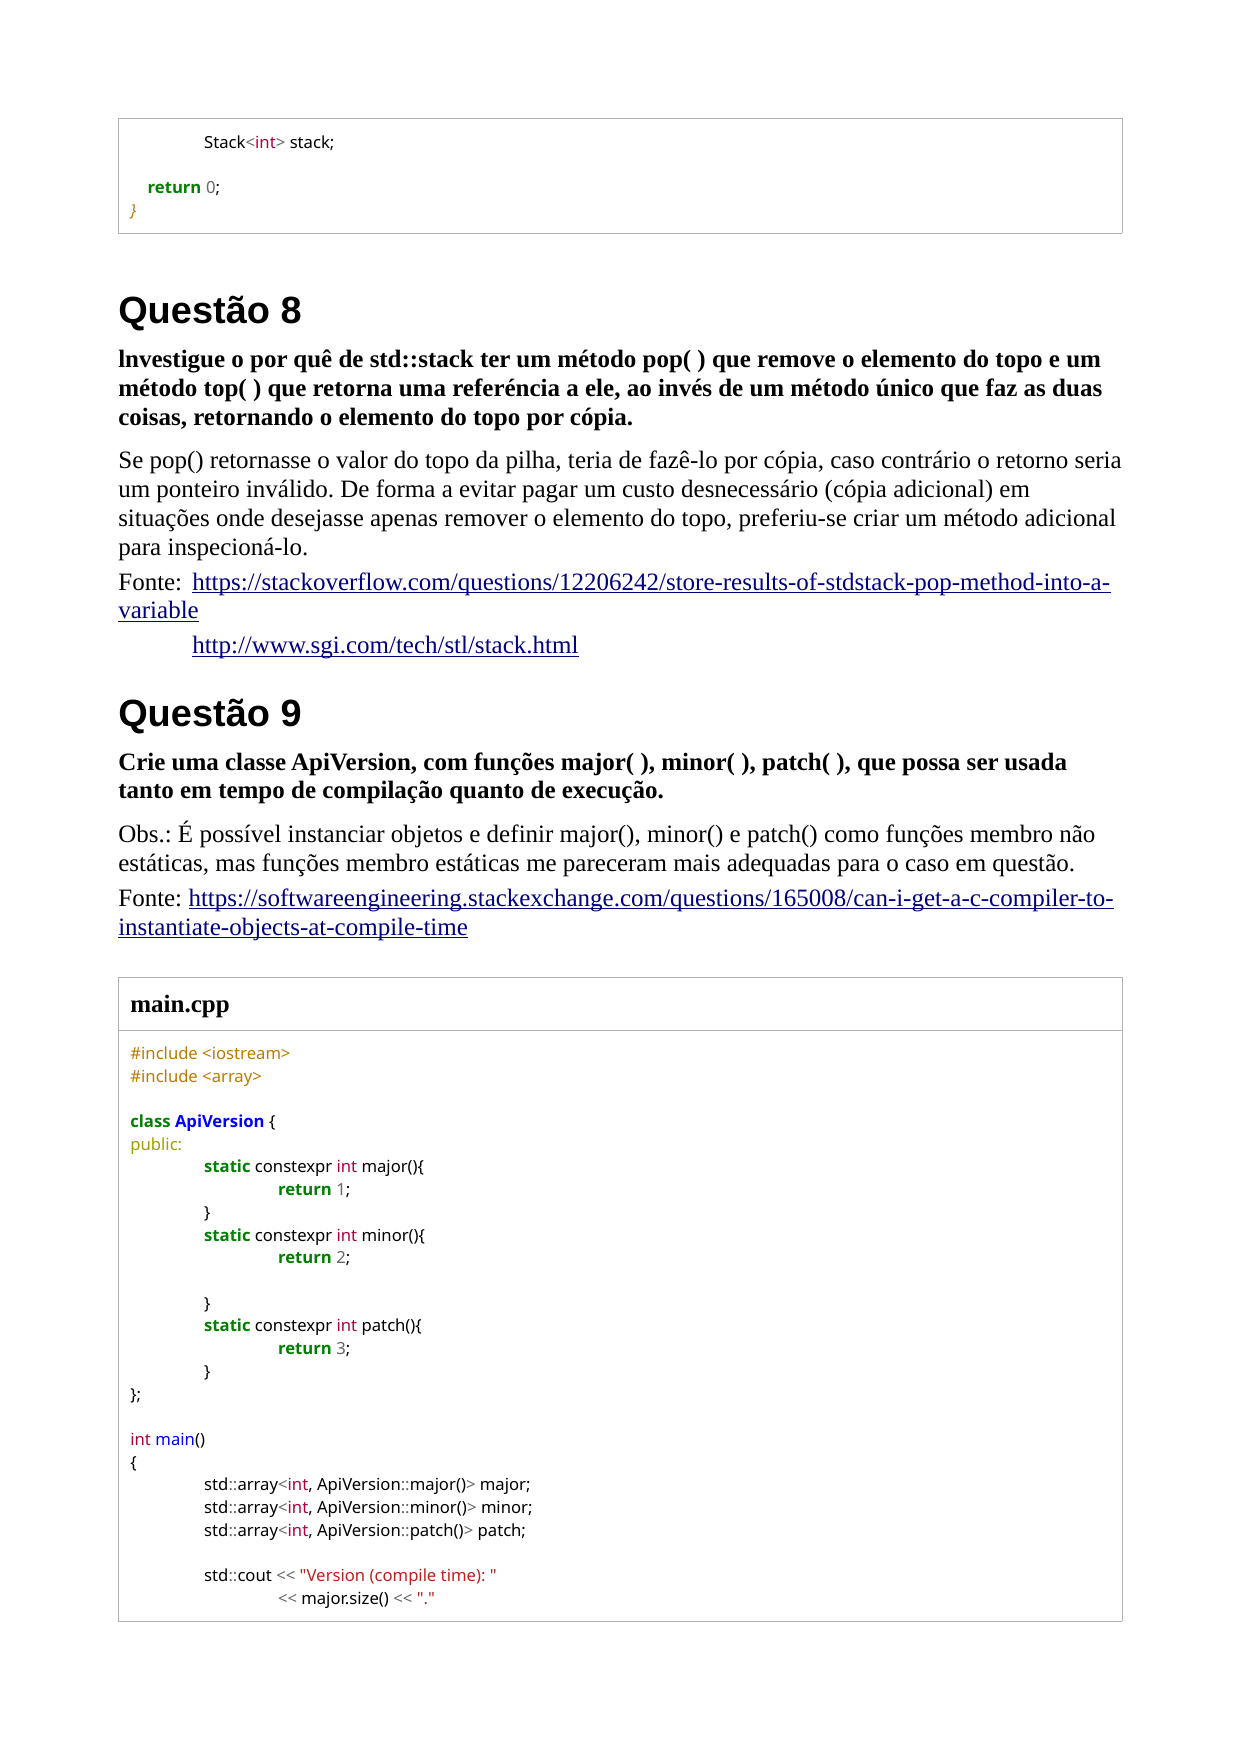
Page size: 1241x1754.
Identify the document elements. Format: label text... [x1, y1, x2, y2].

text Se pop() retornasse o valor do topo da pilha, teria de fazê-lo por cópia, caso contrário o retorno seria um ponteiro inválido. De forma a evitar pagar um custo desnecessário (cópia adicional) em situações onde desejasse apenas remover o elemento do topo, preferiu-se criar um método adicional para inspecioná-lo. [118, 446, 1122, 561]
subtitle Questão 8 [118, 288, 1122, 332]
text Obs.: É possível instanciar objetos e definir major(), minor() e patch() como funções membro não estáticas, mas funções membro estáticas me pareceram mais adequadas para o caso em questão. [118, 819, 1122, 877]
table_cell #include <iostream> #include <array> class ApiVersion { public: static constexpr int major(){ return 1; } static constexpr int minor(){ return 2; } static constexpr int patch(){ return 3; } }; int main() { std::array<int, ApiVersion::major()> major; std::array<int, ApiVersion::minor()> minor; std::array<int, ApiVersion::patch()> patch; std::cout << "Version (compile time): " << major.size() << "." [119, 1031, 1122, 1621]
text Fonte: https://softwareengineering.stackexchange.com/questions/165008/can-i-get-a-c-compiler-to-instantiate-objects-at-compile-time [118, 883, 1122, 940]
subtitle Questão 9 [118, 691, 1122, 734]
table_cell Stack<int> stack; return 0; } [119, 119, 1122, 233]
text http://www.sgi.com/tech/stl/stack.html [118, 631, 1122, 659]
text lnvestigue o por quê de std::stack ter um método pop( ) que remove o elemento do topo e um método top( ) que retorna uma referéncia a ele, ao invés de um método único que faz as duas coisas, retornando o elemento do topo por cópia. [118, 344, 1122, 431]
text Fonte: https://stackoverflow.com/questions/12206242/store-results-of-stdstack-pop-method-into-a-variable [118, 567, 1122, 624]
text Crie uma classe ApiVersion, com funções major( ), minor( ), patch( ), que possa ser usada tanto em tempo de compilação quanto de execução. [118, 747, 1122, 804]
table_header main.cpp [119, 978, 1122, 1029]
